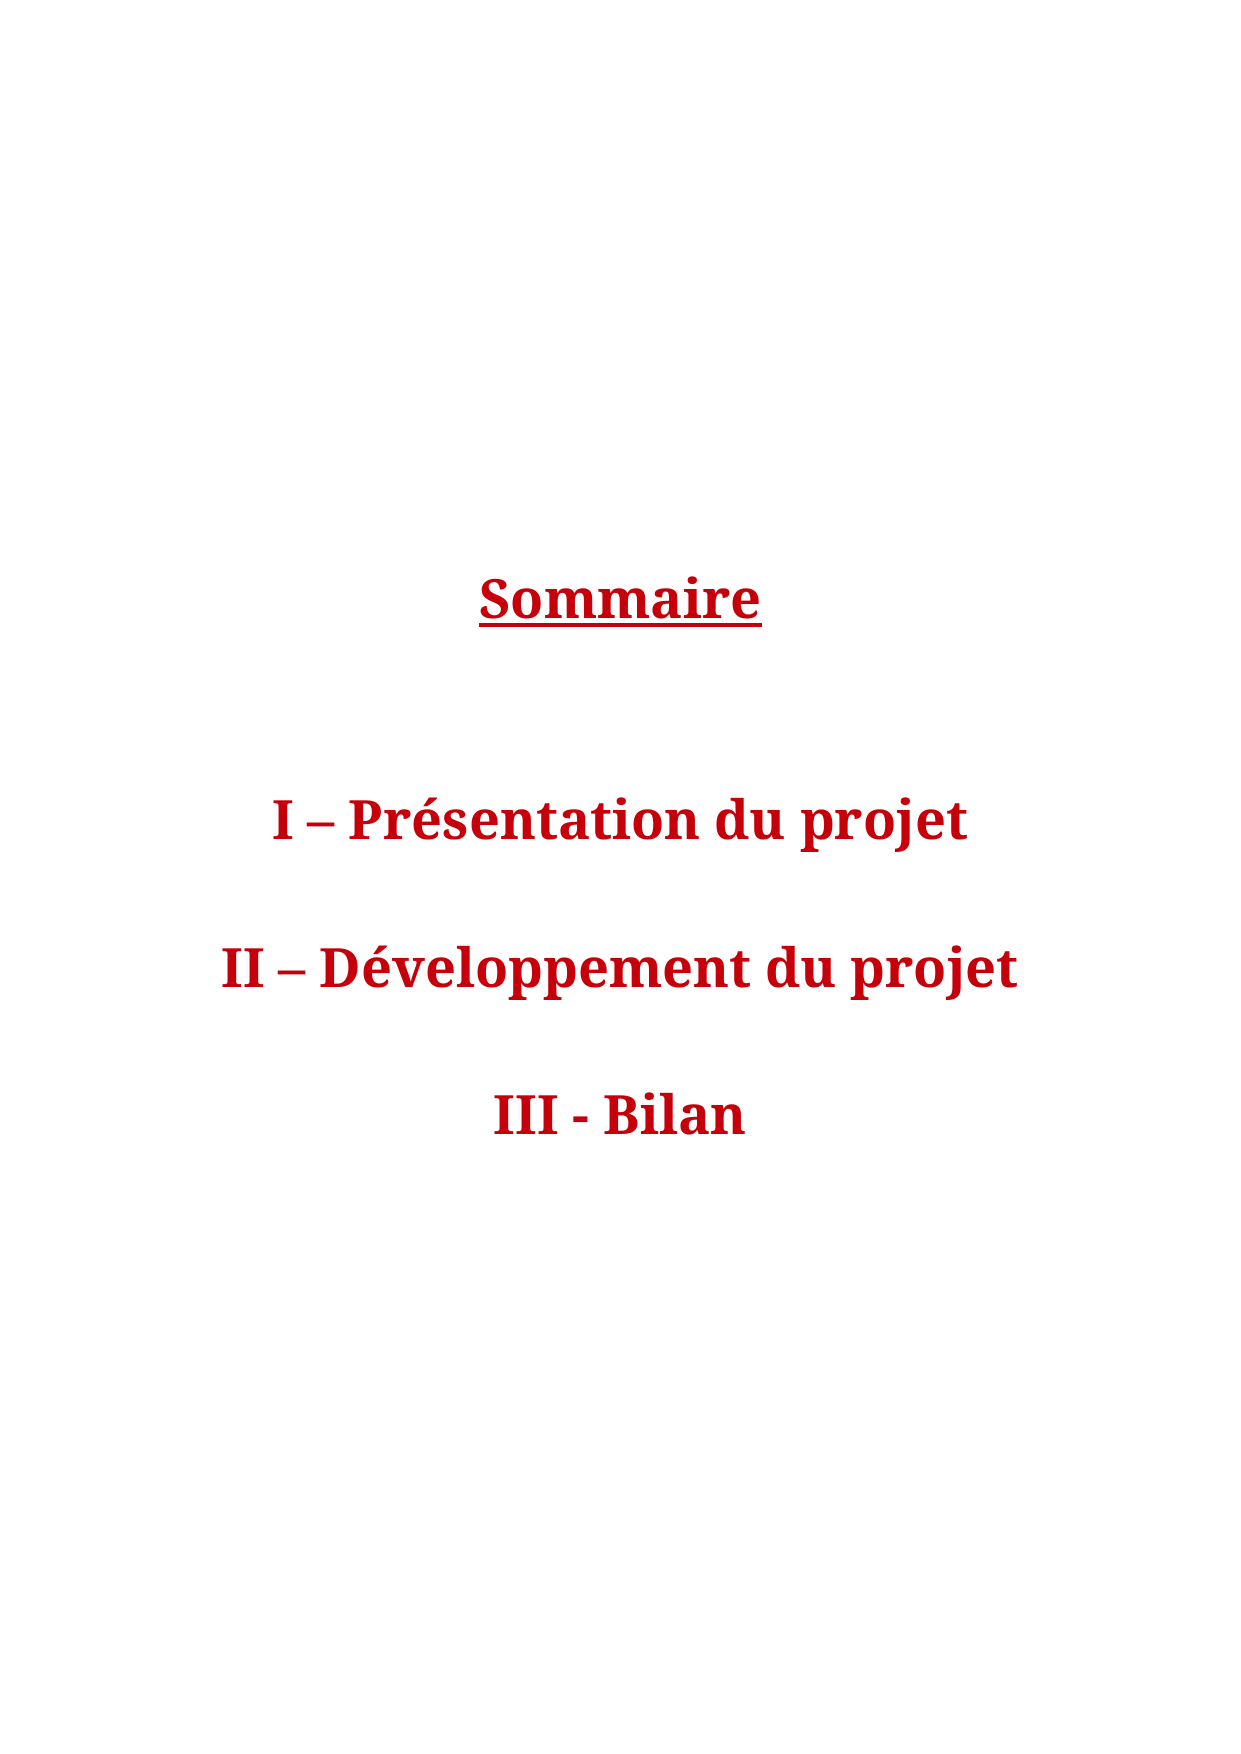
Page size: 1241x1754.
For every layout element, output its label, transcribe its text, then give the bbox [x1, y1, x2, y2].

text II – Développement du projet [118, 929, 1122, 1003]
text III - Bilan [118, 1077, 1122, 1151]
text Sommaire [118, 561, 1122, 634]
text I – Présentation du projet [118, 782, 1122, 856]
